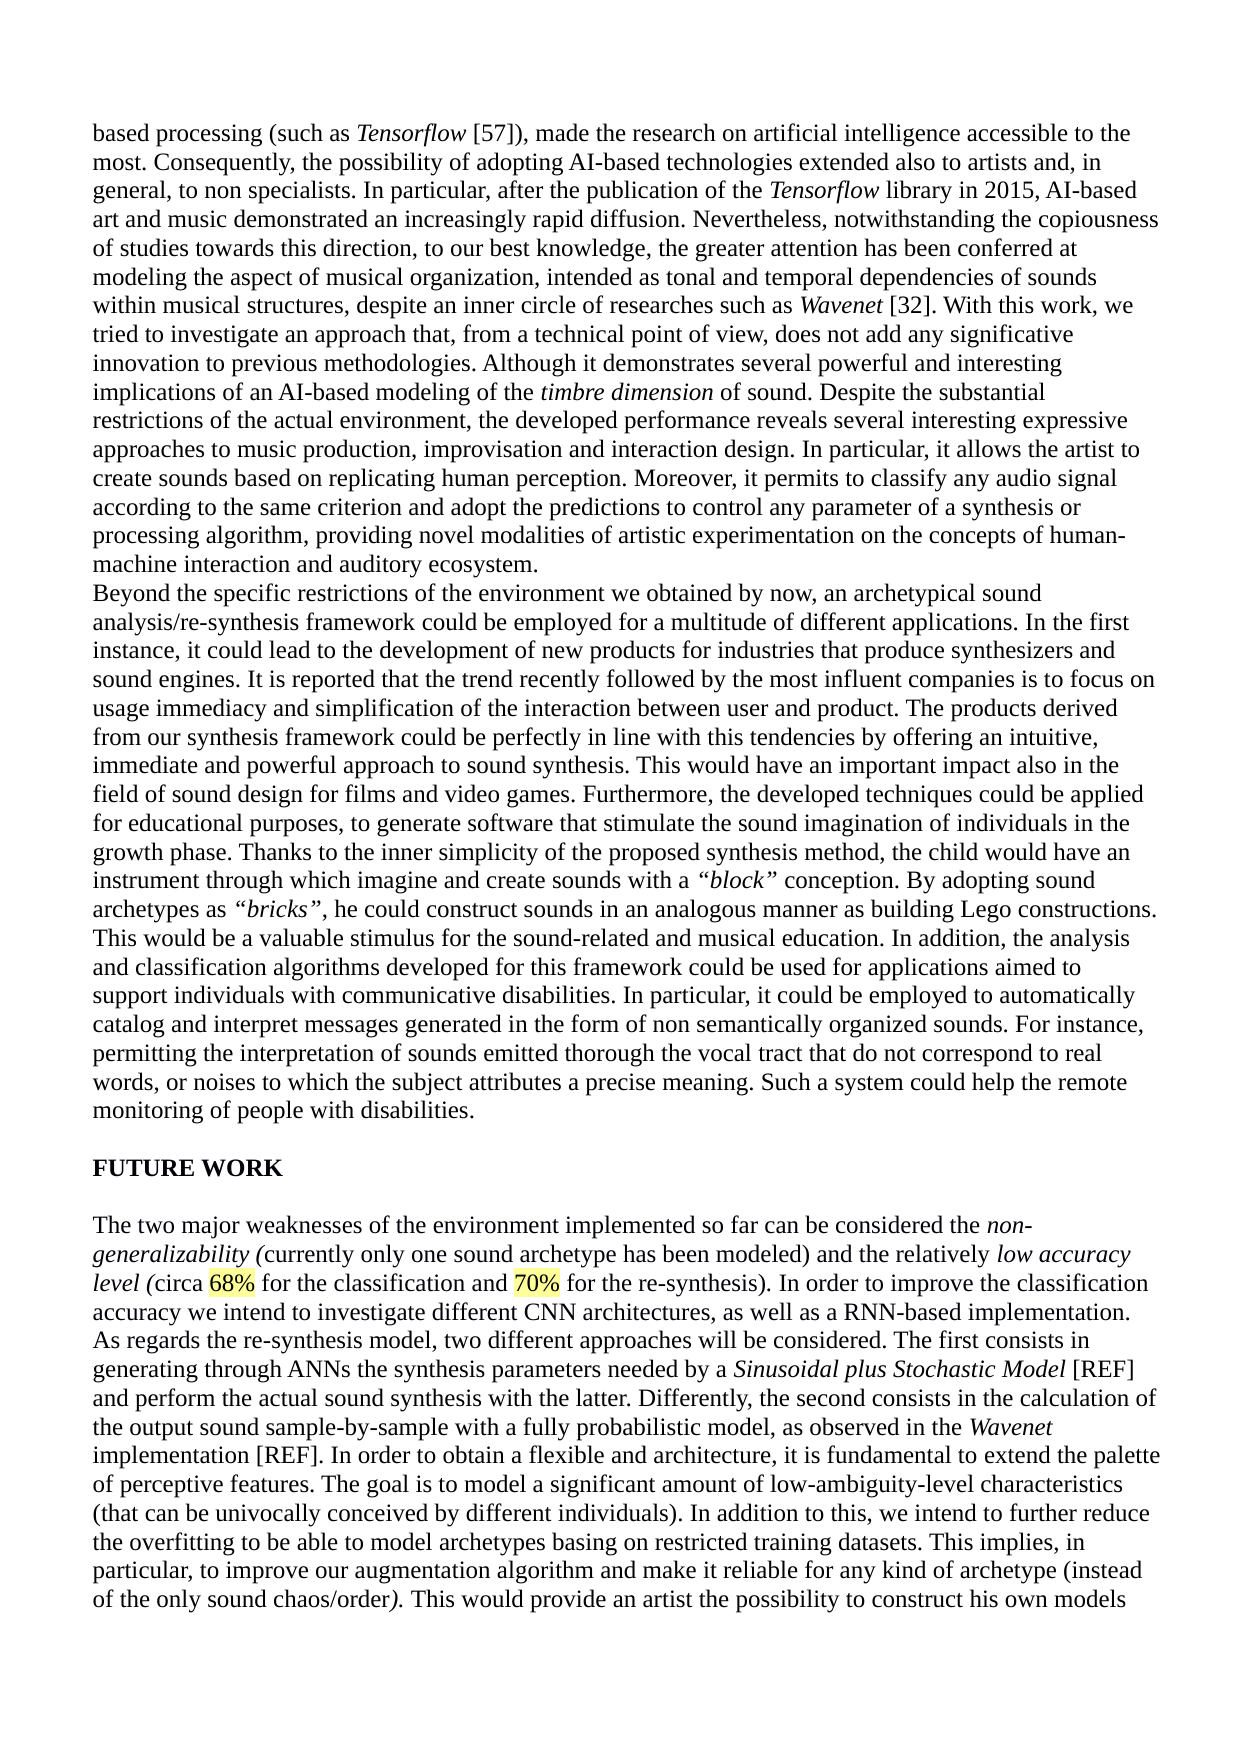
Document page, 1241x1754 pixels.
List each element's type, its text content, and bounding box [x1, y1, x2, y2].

text Beyond the specific restrictions of the environment we obtained by now, an archetypical sound analysis/re-synthesis framework could be employed for a multitude of different applications. In the first instance, it could lead to the development of new products for industries that produce synthesizers and sound engines. It is reported that the trend recently followed by the most influent companies is to focus on usage immediacy and simplification of the interaction between user and product. The products derived from our synthesis framework could be perfectly in line with this tendencies by offering an intuitive, immediate and powerful approach to sound synthesis. This would have an important impact also in the field of sound design for films and video games. Furthermore, the developed techniques could be applied for educational purposes, to generate software that stimulate the sound imagination of individuals in the growth phase. Thanks to the inner simplicity of the proposed synthesis method, the child would have an instrument through which imagine and create sounds with a “block” conception. By adopting sound archetypes as “bricks”, he could construct sounds in an analogous manner as building Lego constructions. This would be a valuable stimulus for the sound-related and musical education. In addition, the analysis and classification algorithms developed for this framework could be used for applications aimed to support individuals with communicative disabilities. In particular, it could be employed to automatically catalog and interpret messages generated in the form of non semantically organized sounds. For instance, permitting the interpretation of sounds emitted thorough the vocal tract that do not correspond to real words, or noises to which the subject attributes a precise meaning. Such a system could help the remote monitoring of people with disabilities. [92, 578, 1160, 1124]
text The two major weaknesses of the environment implemented so far can be considered the non-generalizability (currently only one sound archetype has been modeled) and the relatively low accuracy level (circa 68% for the classification and 70% for the re-synthesis). In order to improve the classification accuracy we intend to investigate different CNN architectures, as well as a RNN-based implementation. As regards the re‑synthesis model, two different approaches will be considered. The first consists in generating through ANNs the synthesis parameters needed by a Sinusoidal plus Stochastic Model [REF] and perform the actual sound synthesis with the latter. Differently, the second consists in the calculation of the output sound sample-by-sample with a fully probabilistic model, as observed in the Wavenet implementation [REF]. In order to obtain a flexible and architecture, it is fundamental to extend the palette of perceptive features. The goal is to model a significant amount of low-ambiguity-level characteristics (that can be univocally conceived by different individuals). In addition to this, we intend to further reduce the overfitting to be able to model archetypes basing on restricted training datasets. This implies, in particular, to improve our augmentation algorithm and make it reliable for any kind of archetype (instead of the only sound chaos/order). This would provide an artist the possibility to construct his own models [92, 1211, 1160, 1613]
text FUTURE WORK [92, 1153, 1160, 1182]
text based processing (such as Tensorflow [57]), made the research on artificial intelligence accessible to the most. Consequently, the possibility of adopting AI-based technologies extended also to artists and, in general, to non specialists. In particular, after the publication of the Tensorflow library in 2015, AI-based art and music demonstrated an increasingly rapid diffusion. Nevertheless, notwithstanding the copiousness of studies towards this direction, to our best knowledge, the greater attention has been conferred at modeling the aspect of musical organization, intended as tonal and temporal dependencies of sounds within musical structures, despite an inner circle of researches such as Wavenet [32]. With this work, we tried to investigate an approach that, from a technical point of view, does not add any significative innovation to previous methodologies. Although it demonstrates several powerful and interesting implications of an AI-based modeling of the timbre dimension of sound. Despite the substantial restrictions of the actual environment, the developed performance reveals several interesting expressive approaches to music production, improvisation and interaction design. In particular, it allows the artist to create sounds based on replicating human perception. Moreover, it permits to classify any audio signal according to the same criterion and adopt the predictions to control any parameter of a synthesis or processing algorithm, providing novel modalities of artistic experimentation on the concepts of human-machine interaction and auditory ecosystem. [92, 118, 1160, 578]
